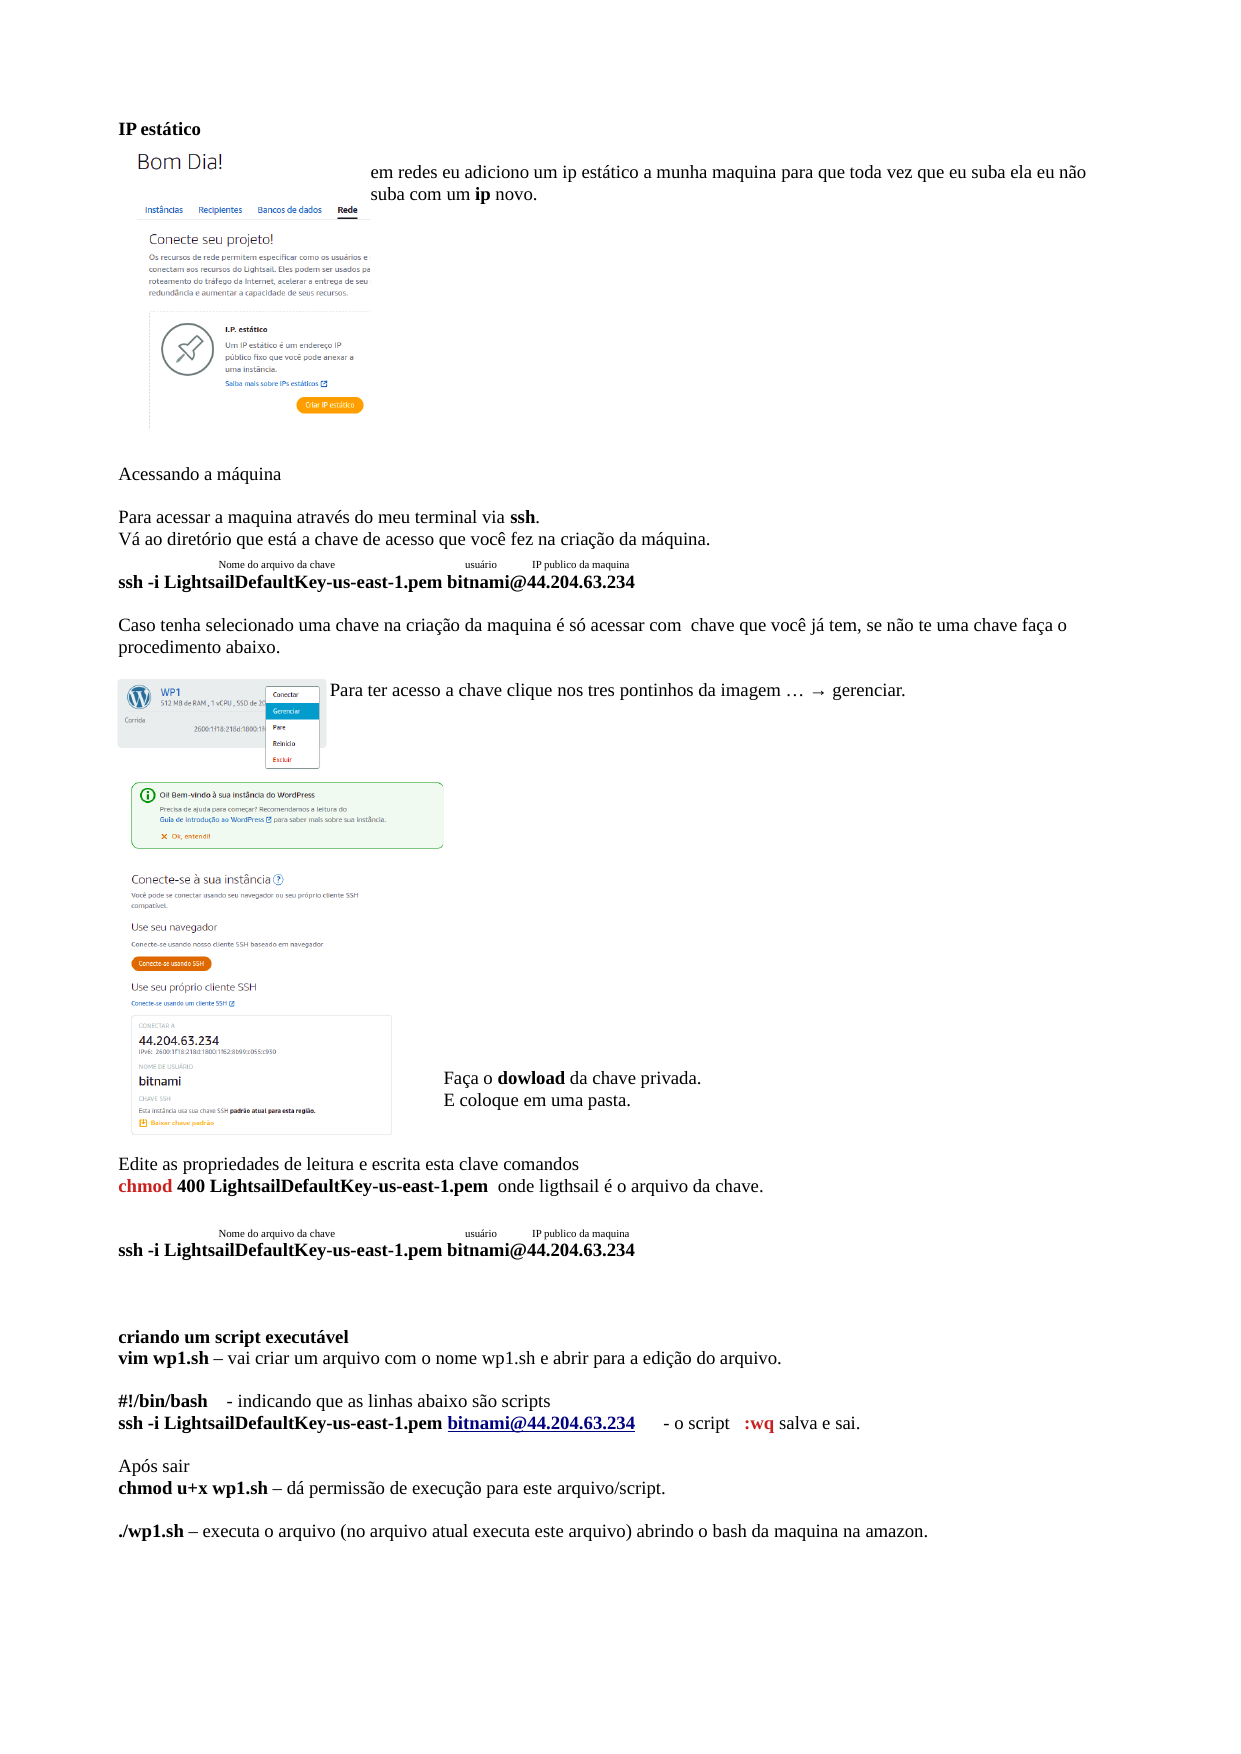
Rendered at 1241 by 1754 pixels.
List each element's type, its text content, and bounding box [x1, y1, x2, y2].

text #!/bin/bash - indicando que as linhas abaixo são scripts [118, 1390, 1122, 1412]
text chmod u+x wp1.sh – dá permissão de execução para este arquivo/script. [118, 1477, 1122, 1498]
text ./wp1.sh – executa o arquivo (no arquivo atual executa este arquivo) abrindo o bash da maquina na amazon. [118, 1520, 1122, 1541]
text Para ter acesso a chave clique nos tres pontinhos da imagem … → gerenciar. [330, 679, 1122, 700]
picture [116, 669, 330, 771]
text Edite as propriedades de leitura e escrita esta clave comandos [118, 1153, 1122, 1175]
text ssh -i LightsailDefaultKey-us-east-1.pem bitnami@44.204.63.234 [118, 1239, 1122, 1261]
text IP estático [118, 118, 1122, 140]
text ssh -i LightsailDefaultKey-us-east-1.pem bitnami@44.204.63.234 - o script :wq salva e sai. [118, 1412, 1122, 1433]
text Vá ao diretório que está a chave de acesso que você fez na criação da máquina. [118, 528, 1122, 549]
text em redes eu adiciono um ip estático a munha maquina para que toda vez que eu suba ela eu não suba com um ip novo. [371, 161, 1122, 204]
text E coloque em uma pasta. [444, 1088, 1122, 1110]
text Nome do arquivo da chave usuário IP publico da maquina [118, 549, 1122, 571]
text Para acessar a maquina através do meu terminal via ssh. [118, 506, 1122, 528]
text Caso tenha selecionado uma chave na criação da maquina é só acessar com chave que você já tem, se não te uma chave faça o procedimento abaixo. [118, 614, 1122, 657]
text vim wp1.sh – vai criar um arquivo com o nome wp1.sh e abrir para a edição do arquivo. [118, 1347, 1122, 1369]
picture [125, 151, 371, 429]
text criando um script executável [118, 1326, 1122, 1347]
text Faça o dowload da chave privada. [444, 1067, 1122, 1088]
text Acessando a máquina [118, 463, 1122, 485]
text chmod 400 LightsailDefaultKey-us-east-1.pem onde ligthsail é o arquivo da chave. [118, 1175, 1122, 1196]
picture [122, 780, 444, 1148]
text ssh -i LightsailDefaultKey-us-east-1.pem bitnami@44.204.63.234 [118, 571, 1122, 592]
text Nome do arquivo da chave usuário IP publico da maquina [118, 1218, 1122, 1239]
text Após sair [118, 1455, 1122, 1477]
